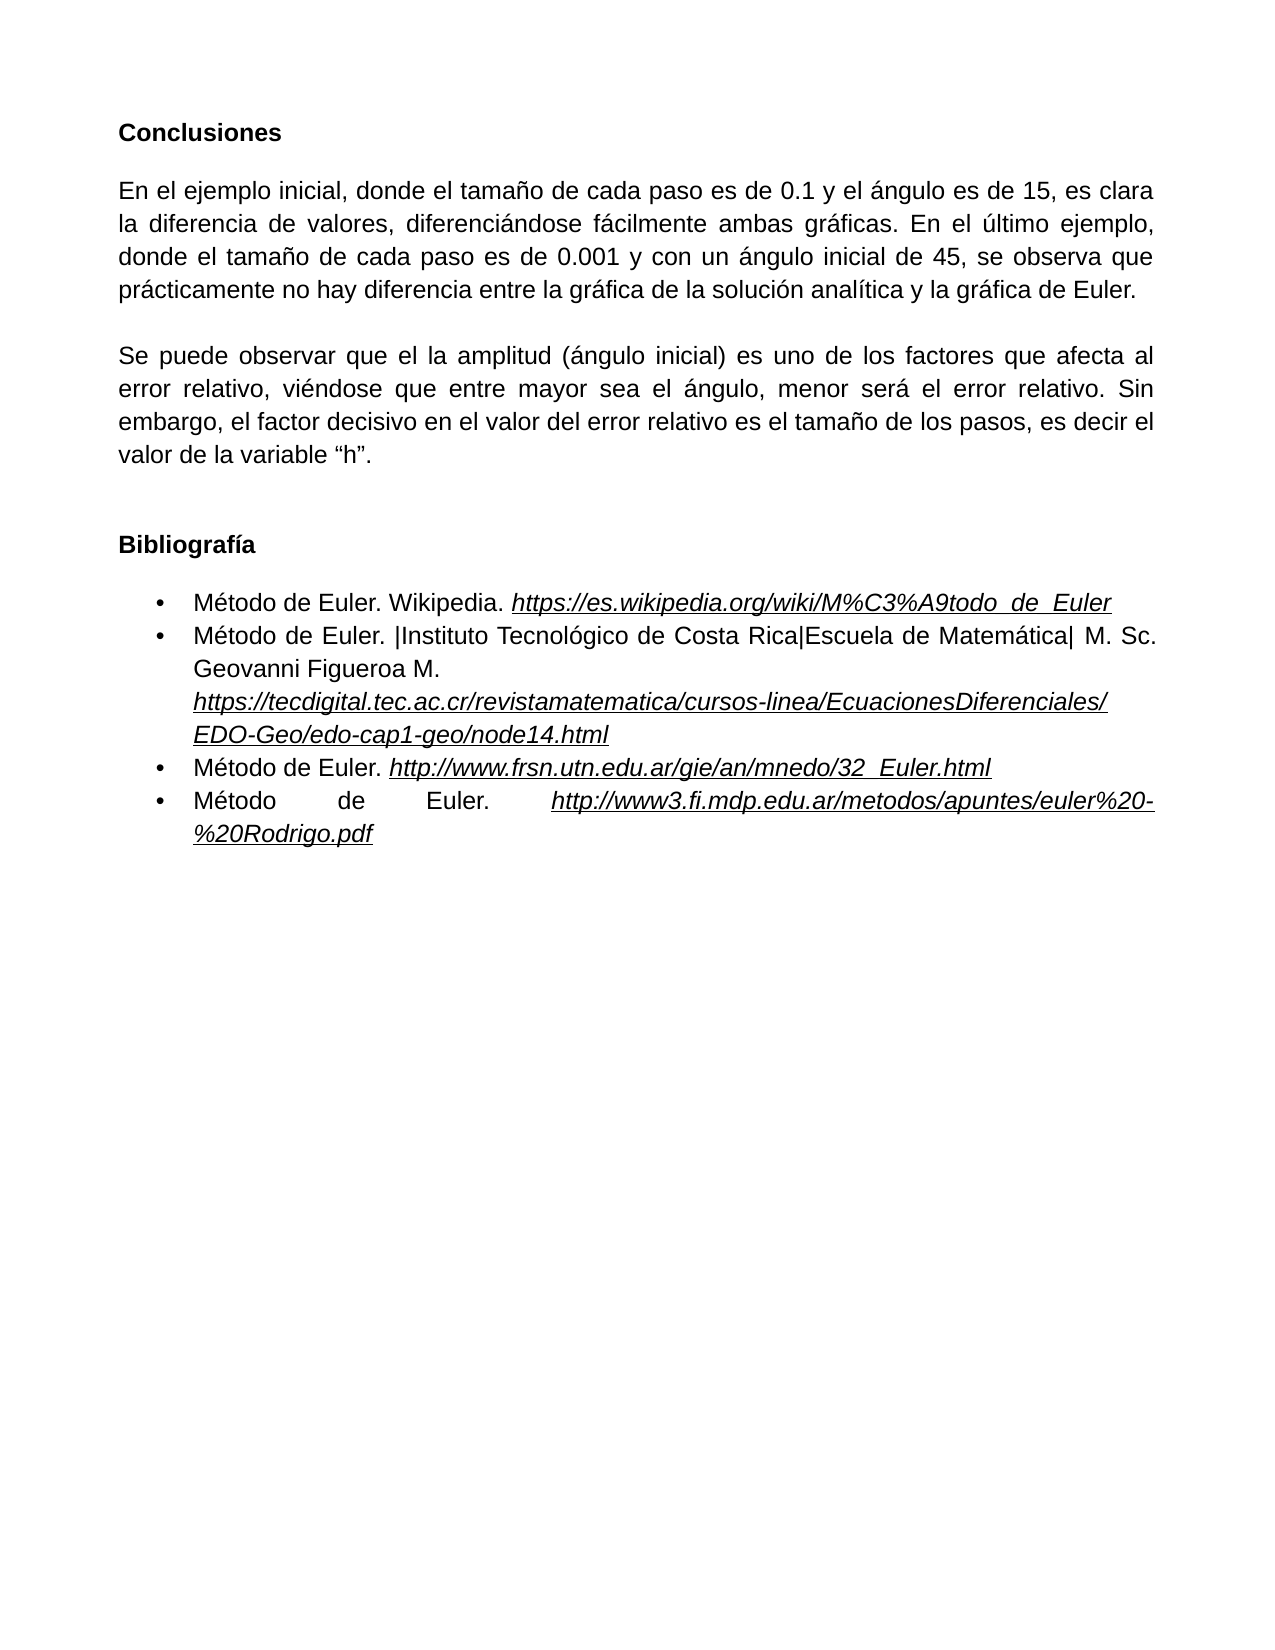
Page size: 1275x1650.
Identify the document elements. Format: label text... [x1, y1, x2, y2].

text Conclusiones [118, 118, 1157, 147]
subtitle Método de Euler. Wikipedia. https://es.wikipedia.org/wiki/M%C3%A9todo_de_Euler [156, 588, 1157, 617]
list Método de Euler. |Instituto Tecnológico de Costa Rica|Escuela de Matemática| M. Sc. Geovanni Figueroa M. [156, 621, 1157, 683]
text En el ejemplo inicial, donde el tamaño de cada paso es de 0.1 y el ángulo es de 15, es clara la diferencia de valores, diferenciándose fácilmente ambas gráficas. En el último ejemplo, donde el tamaño de cada paso es de 0.001 y con un ángulo inicial de 45, se observa que prácticamente no hay diferencia entre la gráfica de la solución analítica y la gráfica de Euler. [118, 176, 1157, 303]
text Bibliografía [118, 530, 1157, 559]
list Método de Euler. http://www.frsn.utn.edu.ar/gie/an/mnedo/32_Euler.html [156, 753, 1157, 782]
list https://tecdigital.tec.ac.cr/revistamatematica/cursos-linea/EcuacionesDiferenciales/EDO-Geo/edo-cap1-geo/node14.html [156, 687, 1157, 749]
list Método de Euler. http://www3.fi.mdp.edu.ar/metodos/apuntes/euler%20-%20Rodrigo.pdf [156, 786, 1157, 848]
text Se puede observar que el la amplitud (ángulo inicial) es uno de los factores que afecta al error relativo, viéndose que entre mayor sea el ángulo, menor será el error relativo. Sin embargo, el factor decisivo en el valor del error relativo es el tamaño de los pasos, es decir el valor de la variable “h”. [118, 341, 1157, 468]
